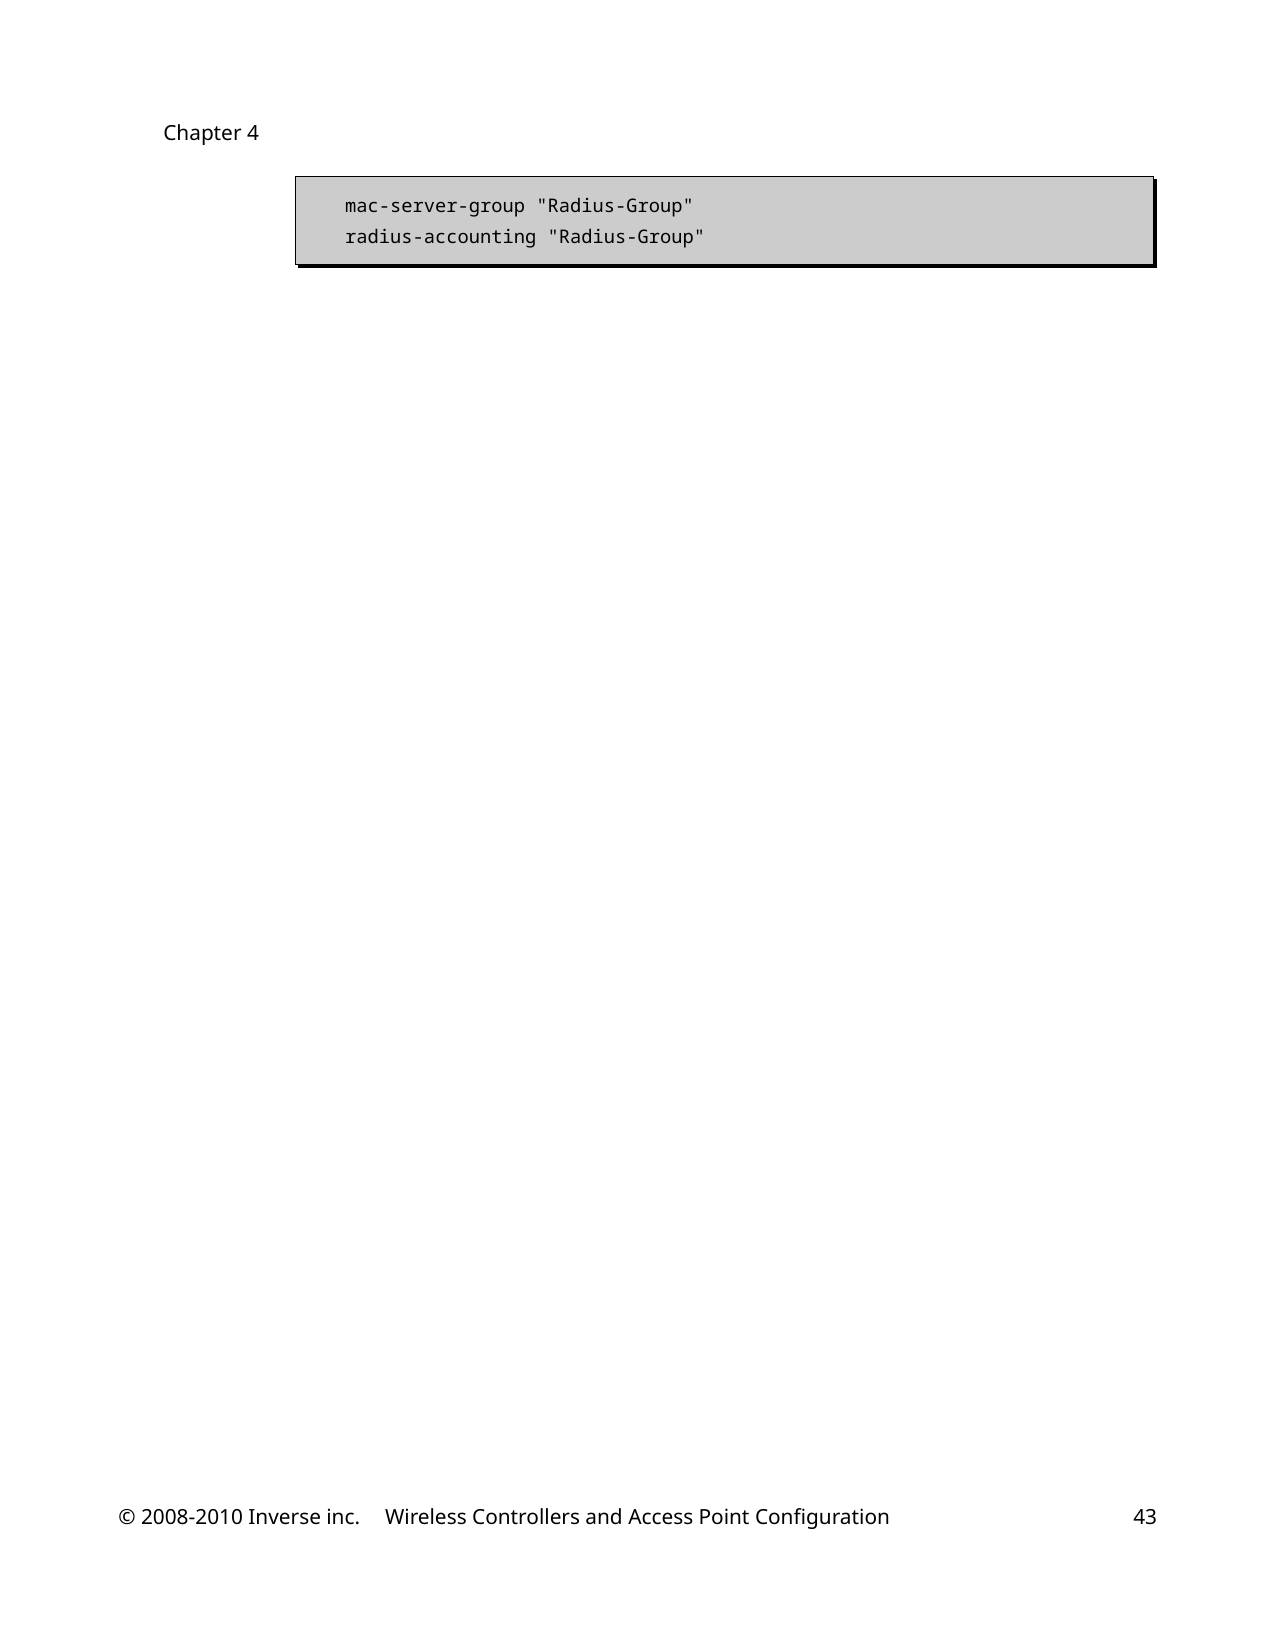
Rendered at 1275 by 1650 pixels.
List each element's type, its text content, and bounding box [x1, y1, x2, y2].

text mac-server-group "Radius-Group" [296, 177, 1153, 207]
text radius-accounting "Radius-Group" [296, 207, 1153, 264]
